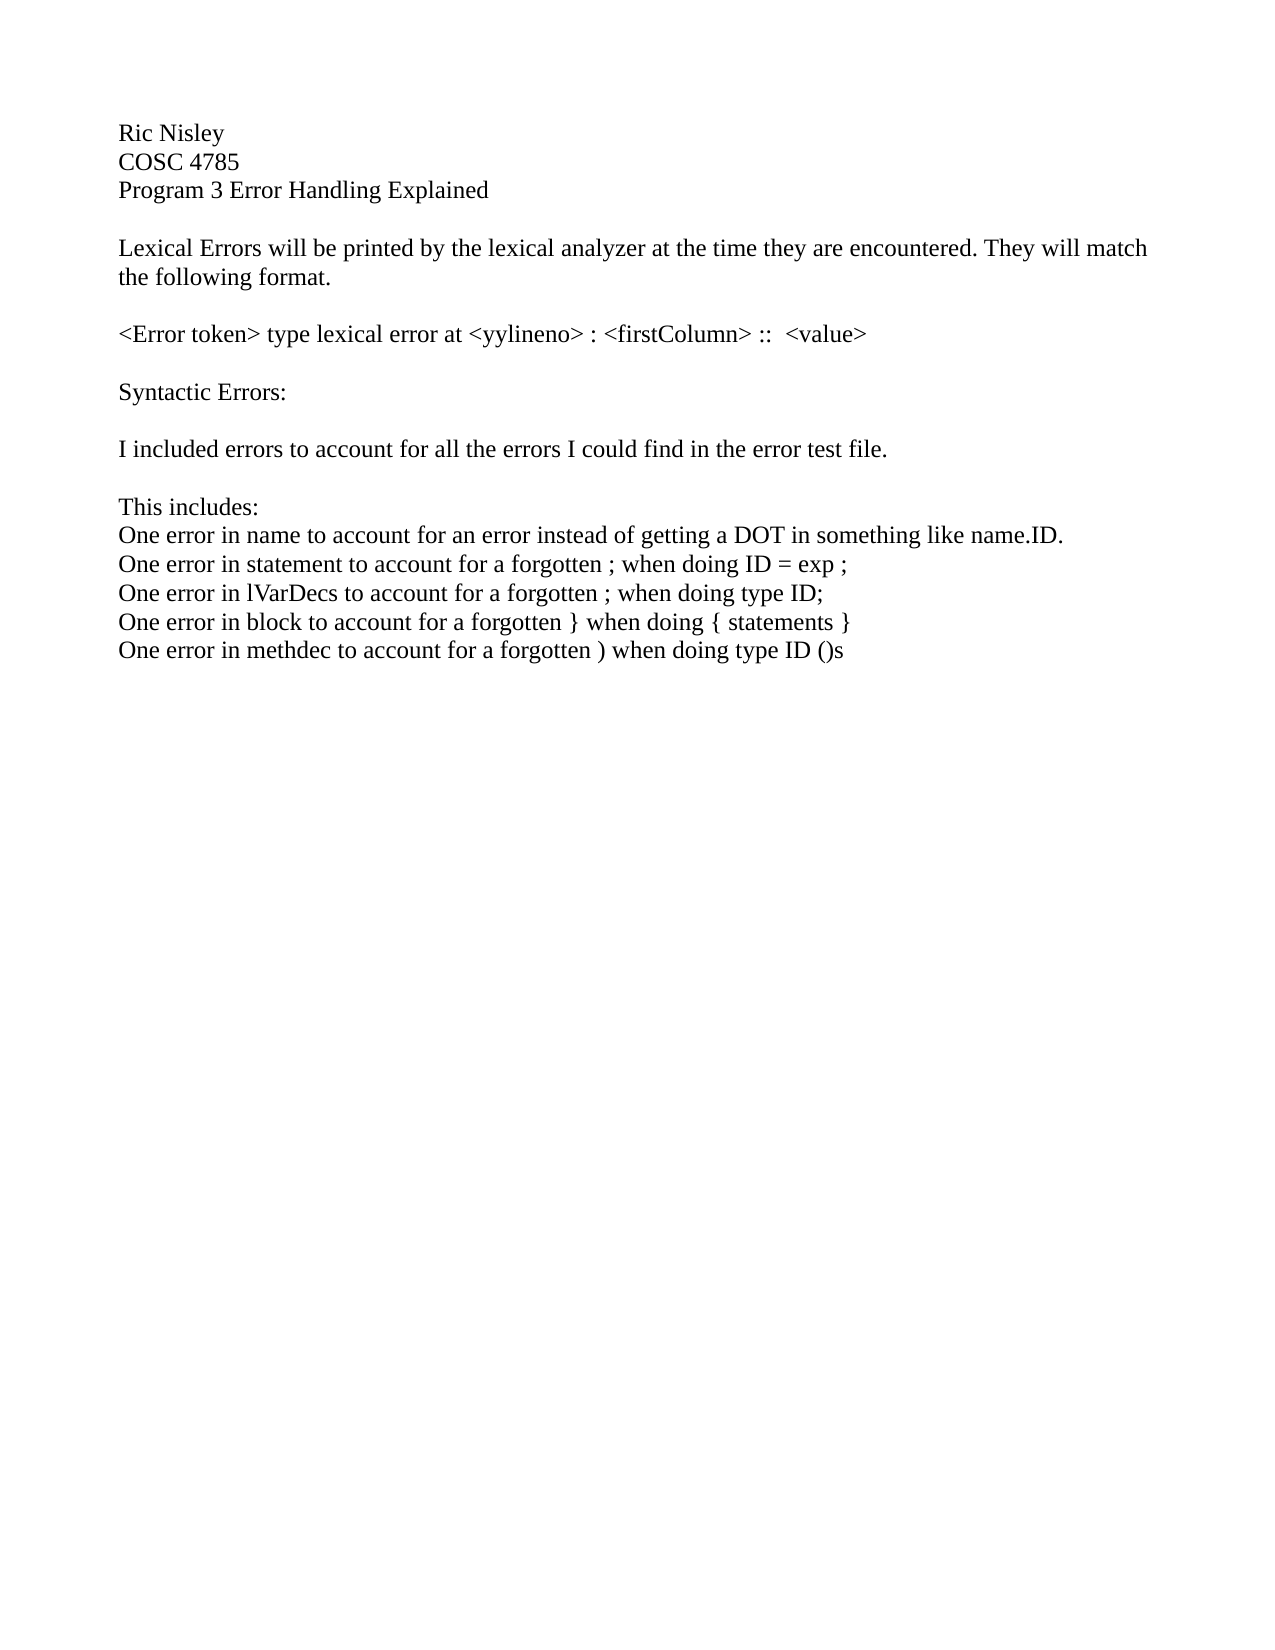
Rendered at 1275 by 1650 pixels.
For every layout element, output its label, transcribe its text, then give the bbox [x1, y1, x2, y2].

text <Error token> type lexical error at <yylineno> : <firstColumn> :: <value> [118, 319, 1157, 348]
text One error in methdec to account for a forgotten ) when doing type ID ()s [118, 636, 1157, 664]
text One error in name to account for an error instead of getting a DOT in something like name.ID. [118, 521, 1157, 549]
text This includes: [118, 492, 1157, 521]
text Ric Nisley [118, 118, 1157, 147]
text I included errors to account for all the errors I could find in the error test file. [118, 434, 1157, 463]
text Syntactic Errors: [118, 377, 1157, 406]
text Lexical Errors will be printed by the lexical analyzer at the time they are encountered. They will match the following format. [118, 233, 1157, 291]
text One error in statement to account for a forgotten ; when doing ID = exp ; [118, 549, 1157, 578]
text One error in lVarDecs to account for a forgotten ; when doing type ID; [118, 578, 1157, 607]
text One error in block to account for a forgotten } when doing { statements } [118, 607, 1157, 636]
text COSC 4785 [118, 147, 1157, 176]
text Program 3 Error Handling Explained [118, 176, 1157, 204]
